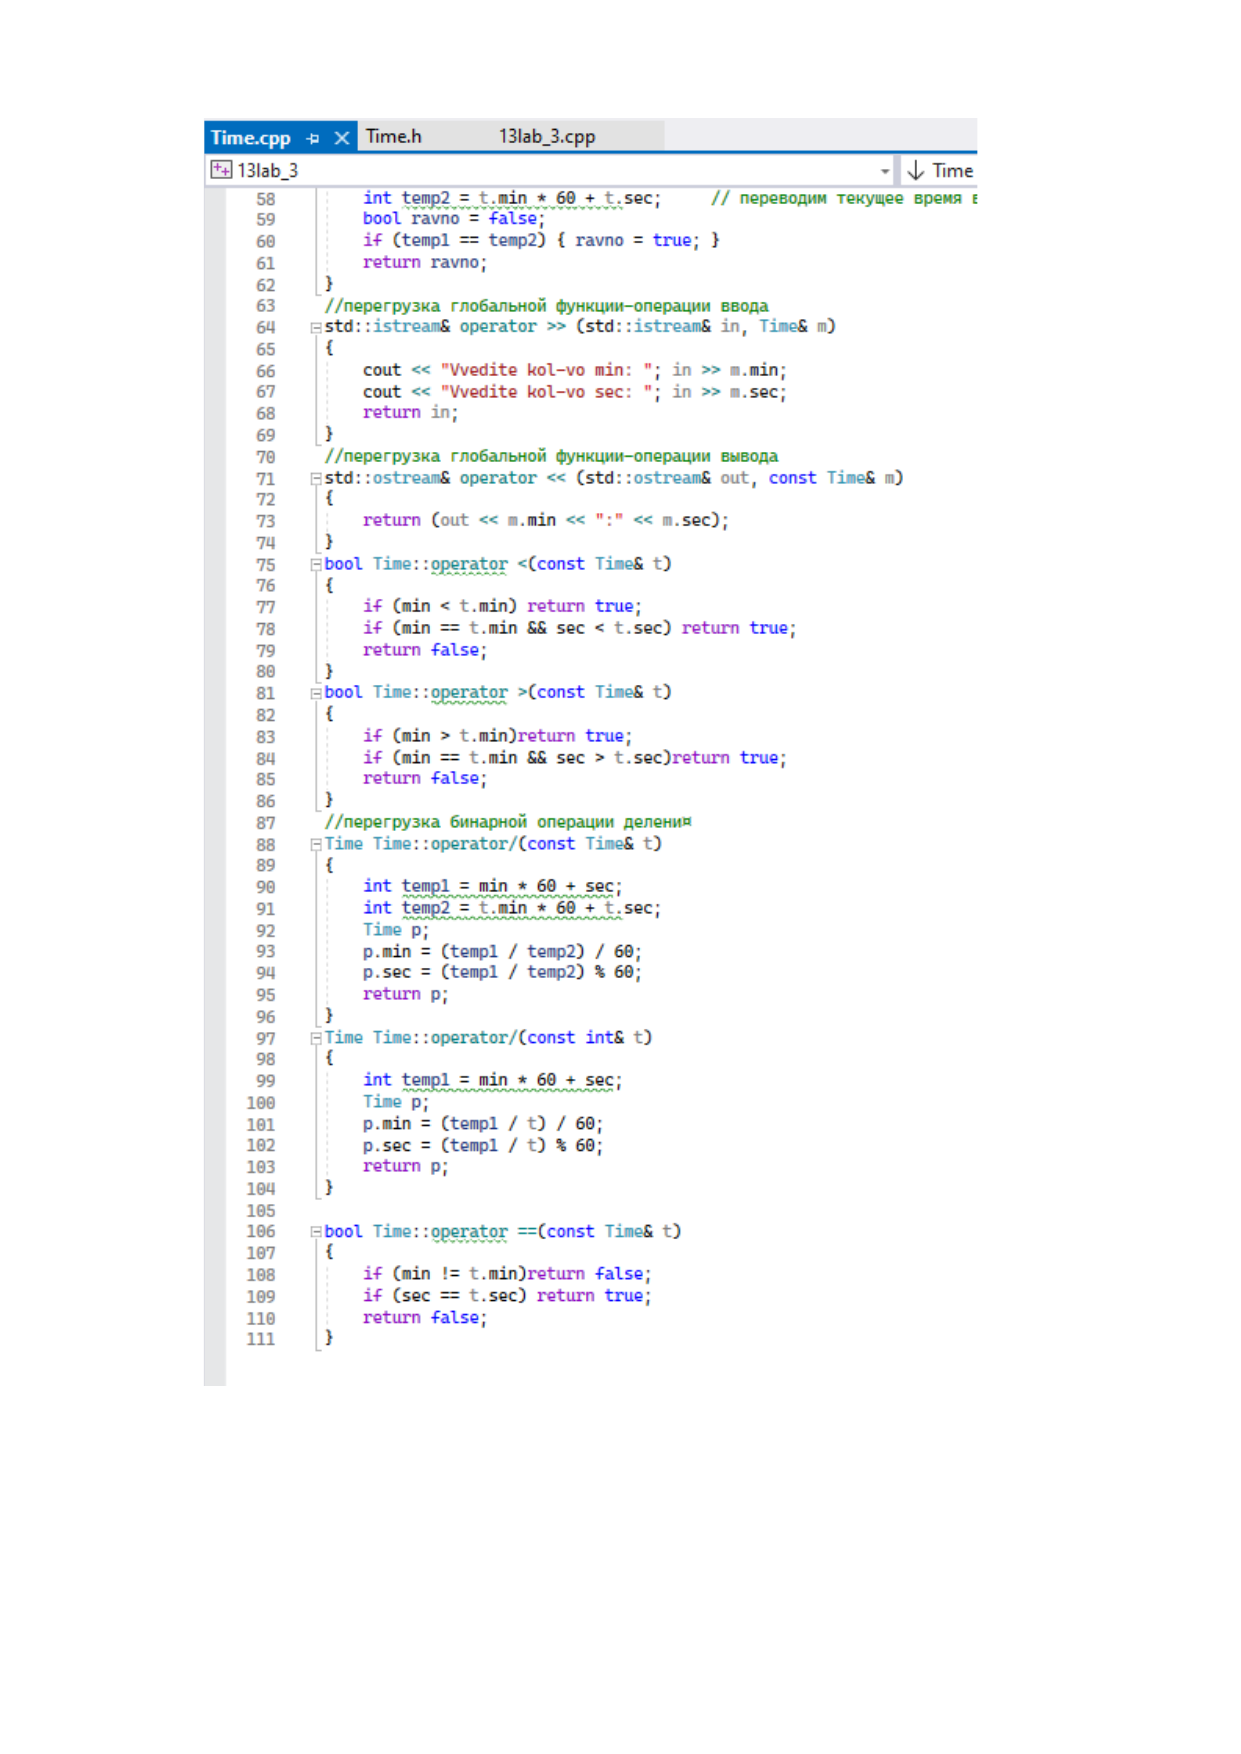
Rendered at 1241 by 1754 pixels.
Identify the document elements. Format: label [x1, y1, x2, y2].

picture [203, 118, 978, 1386]
